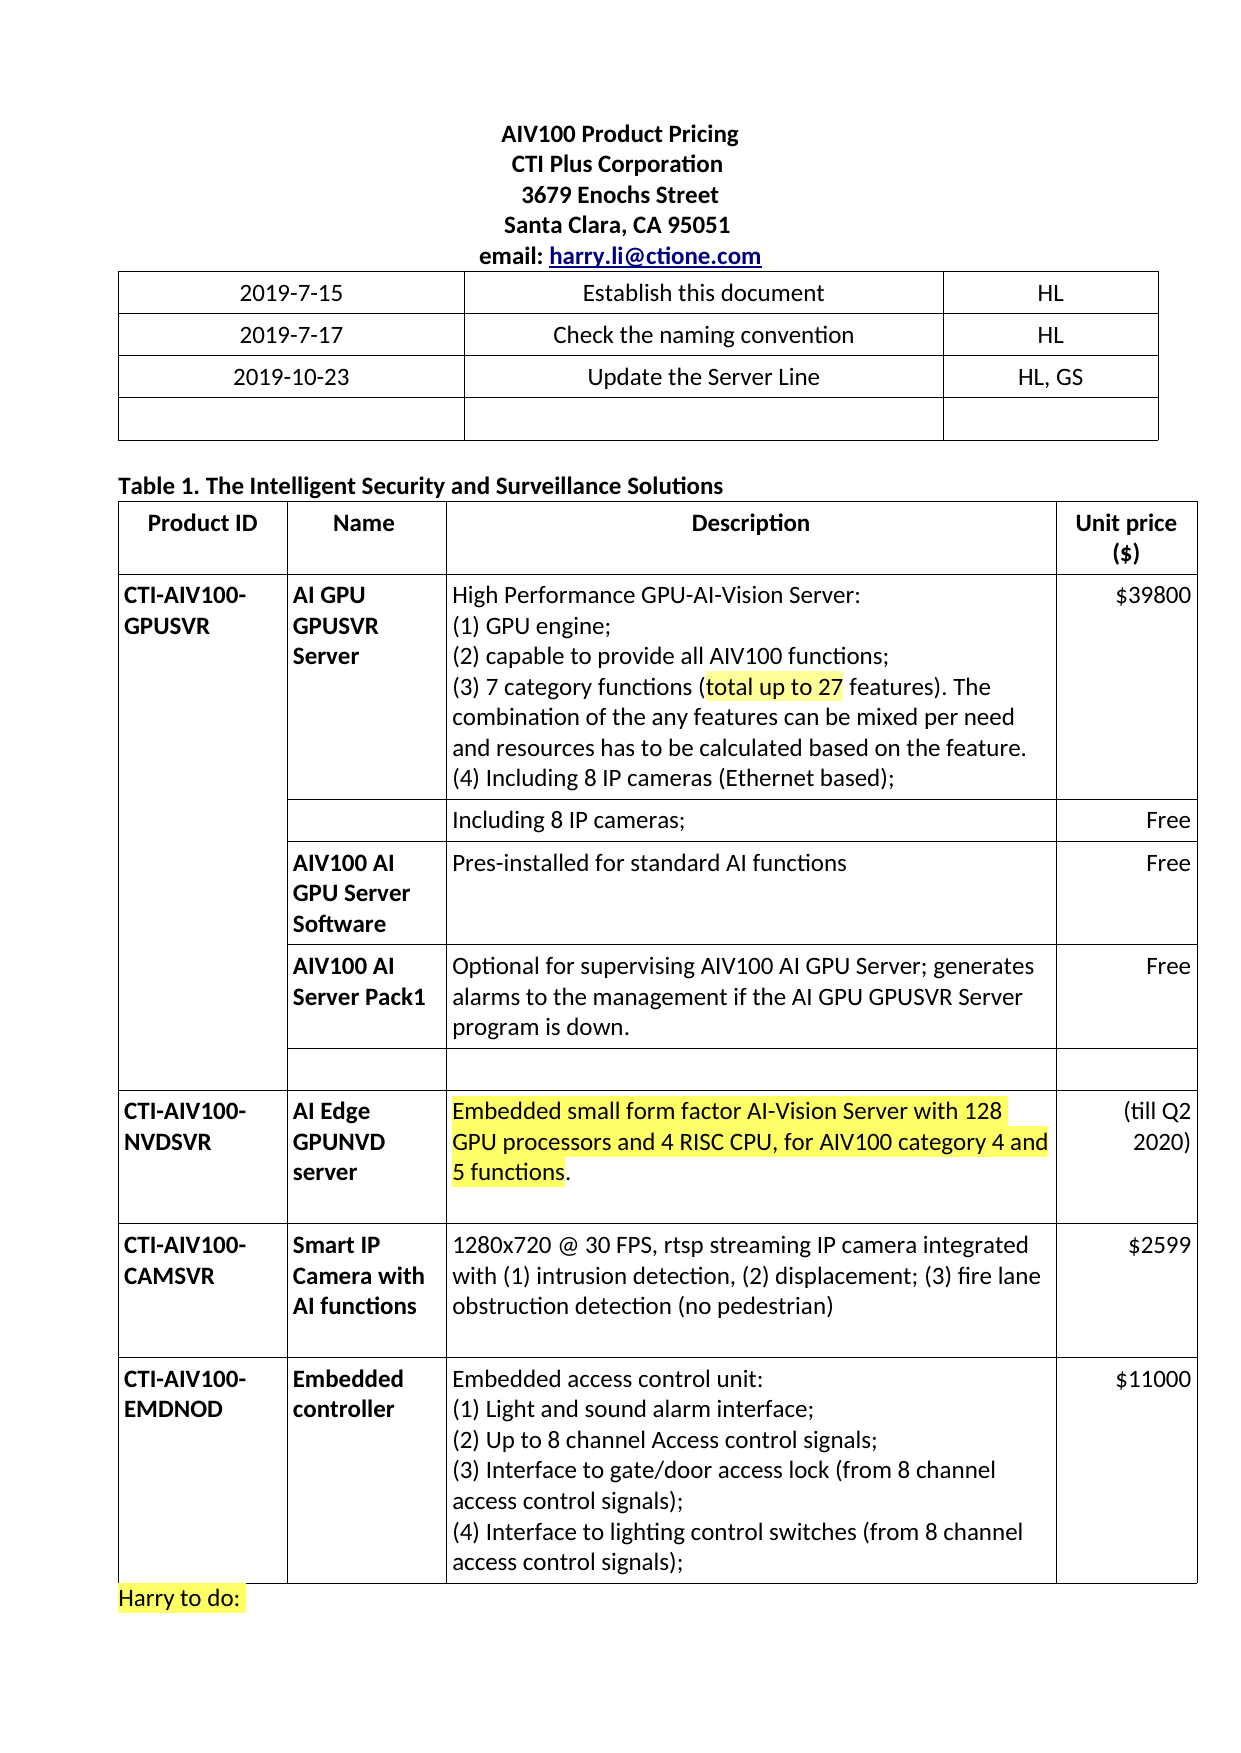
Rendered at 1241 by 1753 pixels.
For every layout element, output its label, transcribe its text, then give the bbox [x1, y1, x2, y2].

table_cell Check the naming convention [465, 314, 943, 355]
table_cell 1280x720 @ 30 FPS, rtsp streaming IP camera integrated with (1) intrusion detection, (2) displacement; (3) fire lane obstruction detection (no pedestrian) [447, 1224, 1056, 1357]
table_cell AIV100 AI Server Pack1 [288, 945, 446, 1047]
text 3679 Enochs Street [118, 179, 1122, 210]
table_cell AI Edge GPUNVD server [288, 1091, 446, 1223]
text Santa Clara, CA 95051 [118, 210, 1122, 240]
table_cell $39800 [1057, 575, 1197, 799]
table_cell Including 8 IP cameras; [447, 800, 1056, 841]
table_header HL [944, 272, 1158, 313]
table_cell Embedded access control unit: (1) Light and sound alarm interface; (2) Up to 8 channel Access control signals; (3) Interface to gate/door access lock (from 8 channel access control signals); (4) Interface to lighting control switches (from 8 channel access control signals); [447, 1358, 1056, 1582]
table_header 2019-7-15 [119, 272, 464, 313]
table_cell HL, GS [944, 356, 1158, 397]
table_cell CTI-AIV100-EMDNOD [119, 1358, 287, 1582]
table_cell 2019-10-23 [119, 356, 464, 397]
table_cell Update the Server Line [465, 356, 943, 397]
table_cell [288, 1049, 446, 1089]
table_cell [288, 800, 446, 841]
table_cell Free [1057, 842, 1197, 944]
table_header Description [447, 502, 1056, 573]
table_cell AIV100 AI GPU Server Software [288, 842, 446, 944]
table_cell CTI-AIV100- CAMSVR [119, 1224, 287, 1357]
text CTI Plus Corporation [118, 149, 1122, 179]
table_cell Free [1057, 945, 1197, 1047]
text AIV100 Product Pricing [118, 118, 1122, 149]
table_cell $2599 [1057, 1224, 1197, 1357]
table_cell [465, 398, 943, 439]
table_header Product ID [119, 502, 287, 573]
text email: harry.li@ctione.com [118, 240, 1122, 271]
table_cell Free [1057, 800, 1197, 841]
text Harry to do: [118, 1584, 1122, 1613]
table_cell CTI-AIV100- GPUSVR [119, 575, 287, 1089]
table_cell Smart IP Camera with AI functions [288, 1224, 446, 1357]
table_cell Pres-installed for standard AI functions [447, 842, 1056, 944]
table_cell HL [944, 314, 1158, 355]
text Table 1. The Intelligent Security and Surveillance Solutions [118, 470, 1122, 501]
table_cell [944, 398, 1158, 439]
table_cell Optional for supervising AIV100 AI GPU Server; generates alarms to the management if the AI GPU GPUSVR Server program is down. [447, 945, 1056, 1047]
table_cell (till Q2 2020) [1057, 1091, 1197, 1223]
table_header Name [288, 502, 446, 573]
table_header Establish this document [465, 272, 943, 313]
table_cell [447, 1049, 1056, 1089]
table_cell Embedded small form factor AI-Vision Server with 128 GPU processors and 4 RISC CPU, for AIV100 category 4 and 5 functions. [447, 1091, 1056, 1223]
table_cell High Performance GPU-AI-Vision Server: (1) GPU engine; (2) capable to provide all AIV100 functions; (3) 7 category functions (total up to 27 features). The combination of the any features can be mixed per need and resources has to be calculated based on the feature. (4) Including 8 IP cameras (Ethernet based); [447, 575, 1056, 799]
table_header Unit price ($) [1057, 502, 1197, 573]
table_cell [119, 398, 464, 439]
table_cell $11000 [1057, 1358, 1197, 1582]
table_cell [1057, 1049, 1197, 1089]
table_cell CTI-AIV100- NVDSVR [119, 1091, 287, 1223]
table_cell 2019-7-17 [119, 314, 464, 355]
table_cell Embedded controller [288, 1358, 446, 1582]
table_cell AI GPU GPUSVR Server [288, 575, 446, 799]
